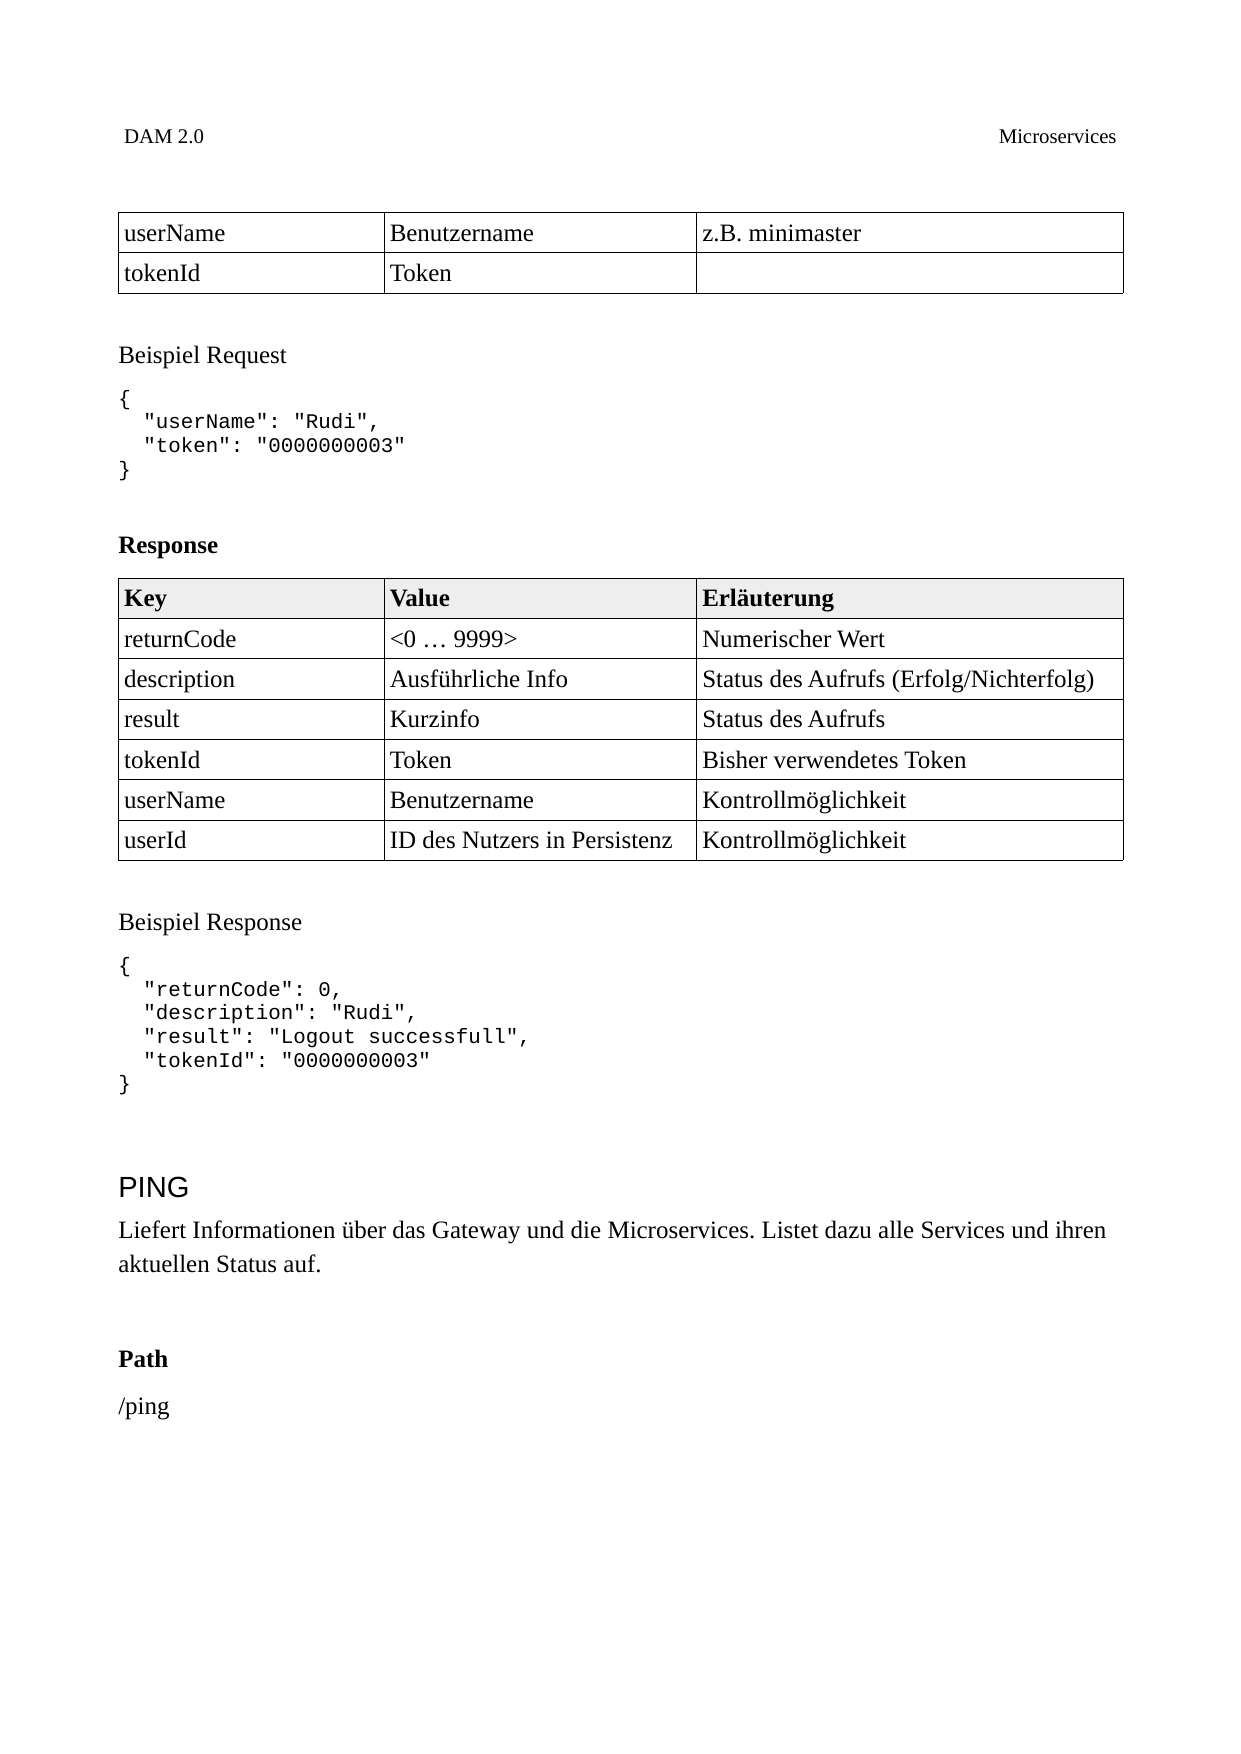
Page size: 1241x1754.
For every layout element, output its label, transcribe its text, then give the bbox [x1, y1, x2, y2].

table_cell Benutzername [385, 213, 696, 252]
table_cell Status des Aufrufs (Erfolg/Nichterfolg) [697, 659, 1123, 698]
table_header Value [385, 579, 696, 618]
subtitle PING [118, 1169, 1122, 1203]
text { [118, 388, 1122, 411]
table_cell Kurzinfo [385, 700, 696, 739]
text /ping [118, 1391, 1122, 1420]
table_cell userId [119, 821, 384, 860]
table_cell [697, 253, 1123, 292]
table_cell description [119, 659, 384, 698]
text } [118, 459, 1122, 482]
table_cell returnCode [119, 619, 384, 658]
text "userName": "Rudi", [118, 411, 1122, 435]
text } [118, 1073, 1122, 1097]
table_header Key [119, 579, 384, 618]
text Beispiel Response [118, 907, 1122, 936]
table_cell Status des Aufrufs [697, 700, 1123, 739]
text "tokenId": "0000000003" [118, 1050, 1122, 1073]
table_header Erläuterung [697, 579, 1123, 618]
table_cell Kontrollmöglichkeit [697, 821, 1123, 860]
text { [118, 955, 1122, 979]
table_cell Token [385, 740, 696, 779]
text "result": "Logout successfull", [118, 1026, 1122, 1050]
text "description": "Rudi", [118, 1002, 1122, 1026]
table_cell tokenId [119, 740, 384, 779]
table_cell Ausführliche Info [385, 659, 696, 698]
table_cell result [119, 700, 384, 739]
table_cell Benutzername [385, 780, 696, 819]
table_cell <0 … 9999> [385, 619, 696, 658]
text Path [118, 1344, 1122, 1373]
table_cell Bisher verwendetes Token [697, 740, 1123, 779]
text Beispiel Request [118, 340, 1122, 369]
table_cell Token [385, 253, 696, 292]
table_cell userName [119, 780, 384, 819]
text "returnCode": 0, [118, 979, 1122, 1002]
table_cell z.B. minimaster [697, 213, 1123, 252]
table_cell ID des Nutzers in Persistenz [385, 821, 696, 860]
table_cell tokenId [119, 253, 384, 292]
table_cell Numerischer Wert [697, 619, 1123, 658]
text Response [118, 530, 1122, 559]
table_cell userName [119, 213, 384, 252]
table_cell Kontrollmöglichkeit [697, 780, 1123, 819]
text Liefert Informationen über das Gateway und die Microservices. Listet dazu alle Services und ihren aktuellen Status auf. [118, 1216, 1122, 1277]
text "token": "0000000003" [118, 435, 1122, 459]
